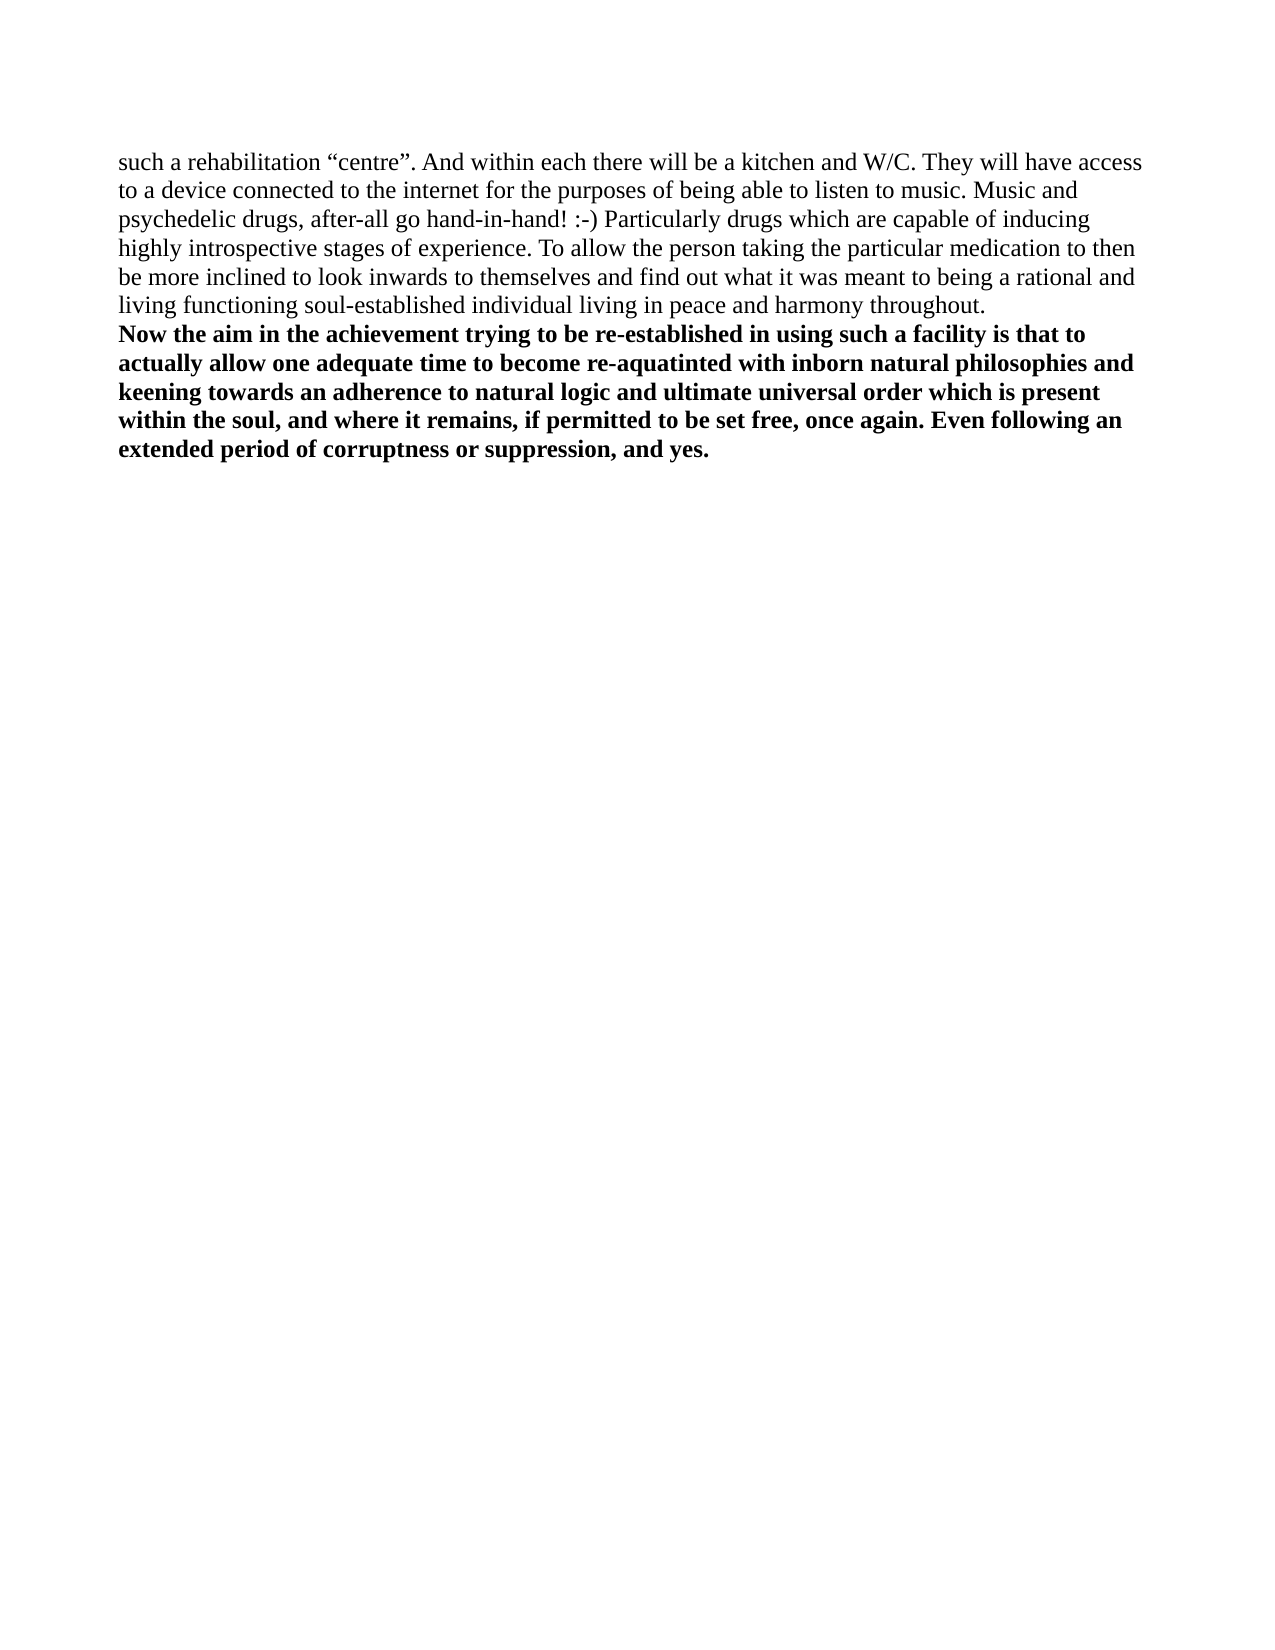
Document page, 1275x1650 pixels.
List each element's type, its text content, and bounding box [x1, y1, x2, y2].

text Now the aim in the achievement trying to be re-established in using such a facility is that to actually allow one adequate time to become re-aquatinted with inborn natural philosophies and keening towards an adherence to natural logic and ultimate universal order which is present within the soul, and where it remains, if permitted to be set free, once again. Even following an extended period of corruptness or suppression, and yes. [118, 319, 1157, 463]
text such a rehabilitation “centre”. And within each there will be a kitchen and W/C. They will have access to a device connected to the internet for the purposes of being able to listen to music. Music and psychedelic drugs, after-all go hand-in-hand! :-) Particularly drugs which are capable of inducing highly introspective stages of experience. To allow the person taking the particular medication to then be more inclined to look inwards to themselves and find out what it was meant to being a rational and living functioning soul-established individual living in peace and harmony throughout. [118, 147, 1157, 319]
